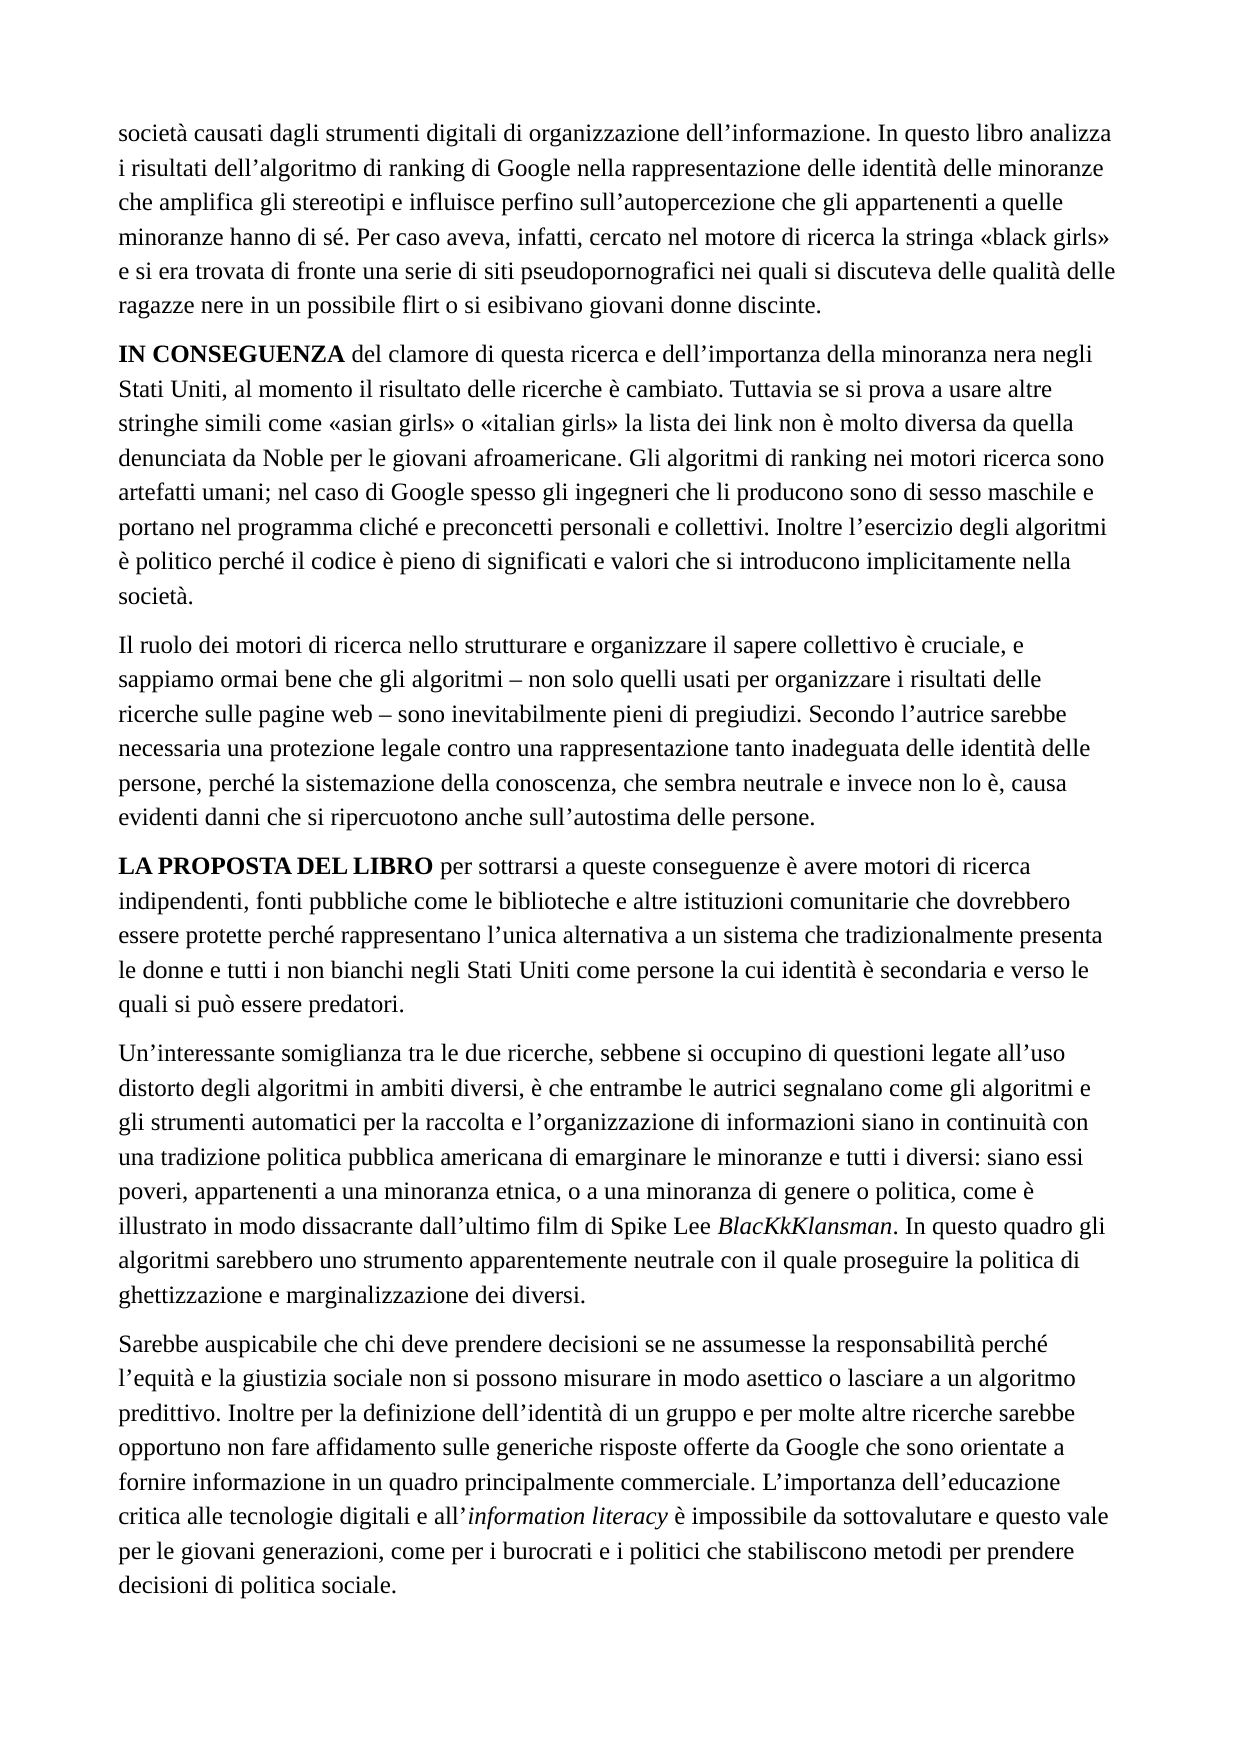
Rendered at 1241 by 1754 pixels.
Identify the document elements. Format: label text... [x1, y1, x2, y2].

text Un’interessante somiglianza tra le due ricerche, sebbene si occupino di questioni legate all’uso distorto degli algoritmi in ambiti diversi, è che entrambe le autrici segnalano come gli algoritmi e gli strumenti automatici per la raccolta e l’organizzazione di informazioni siano in continuità con una tradizione politica pubblica americana di emarginare le minoranze e tutti i diversi: siano essi poveri, appartenenti a una minoranza etnica, o a una minoranza di genere o politica, come è illustrato in modo dissacrante dall’ultimo film di Spike Lee BlacKkKlansman. In questo quadro gli algoritmi sarebbero uno strumento apparentemente neutrale con il quale proseguire la politica di ghettizzazione e marginalizzazione dei diversi. [118, 1038, 1122, 1308]
text IN CONSEGUENZA del clamore di questa ricerca e dell’importanza della minoranza nera negli Stati Uniti, al momento il risultato delle ricerche è cambiato. Tuttavia se si prova a usare altre stringhe simili come «asian girls» o «italian girls» la lista dei link non è molto diversa da quella denunciata da Noble per le giovani afroamericane. Gli algoritmi di ranking nei motori ricerca sono artefatti umani; nel caso di Google spesso gli ingegneri che li producono sono di sesso maschile e portano nel programma cliché e preconcetti personali e collettivi. Inoltre l’esercizio degli algoritmi è politico perché il codice è pieno di significati e valori che si introducono implicitamente nella società. [118, 339, 1122, 610]
text LA PROPOSTA DEL LIBRO per sottrarsi a queste conseguenze è avere motori di ricerca indipendenti, fonti pubbliche come le biblioteche e altre istituzioni comunitarie che dovrebbero essere protette perché rappresentano l’unica alternativa a un sistema che tradizionalmente presenta le donne e tutti i non bianchi negli Stati Uniti come persone la cui identità è secondaria e verso le quali si può essere predatori. [118, 851, 1122, 1018]
text Sarebbe auspicabile che chi deve prendere decisioni se ne assumesse la responsabilità perché l’equità e la giustizia sociale non si possono misurare in modo asettico o lasciare a un algoritmo predittivo. Inoltre per la definizione dell’identità di un gruppo e per molte altre ricerche sarebbe opportuno non fare affidamento sulle generiche risposte offerte da Google che sono orientate a fornire informazione in un quadro principalmente commerciale. L’importanza dell’educazione critica alle tecnologie digitali e all’information literacy è impossibile da sottovalutare e questo vale per le giovani generazioni, come per i burocrati e i politici che stabiliscono metodi per prendere decisioni di politica sociale. [118, 1329, 1122, 1599]
text Il ruolo dei motori di ricerca nello strutturare e organizzare il sapere collettivo è cruciale, e sappiamo ormai bene che gli algoritmi – non solo quelli usati per organizzare i risultati delle ricerche sulle pagine web – sono inevitabilmente pieni di pregiudizi. Secondo l’autrice sarebbe necessaria una protezione legale contro una rappresentazione tanto inadeguata delle identità delle persone, perché la sistemazione della conoscenza, che sembra neutrale e invece non lo è, causa evidenti danni che si ripercuotono anche sull’autostima delle persone. [118, 630, 1122, 831]
text società causati dagli strumenti digitali di organizzazione dell’informazione. In questo libro analizza i risultati dell’algoritmo di ranking di Google nella rappresentazione delle identità delle minoranze che amplifica gli stereotipi e influisce perfino sull’autopercezione che gli appartenenti a quelle minoranze hanno di sé. Per caso aveva, infatti, cercato nel motore di ricerca la stringa «black girls» e si era trovata di fronte una serie di siti pseudopornografici nei quali si discuteva delle qualità delle ragazze nere in un possibile flirt o si esibivano giovani donne discinte. [118, 118, 1122, 319]
